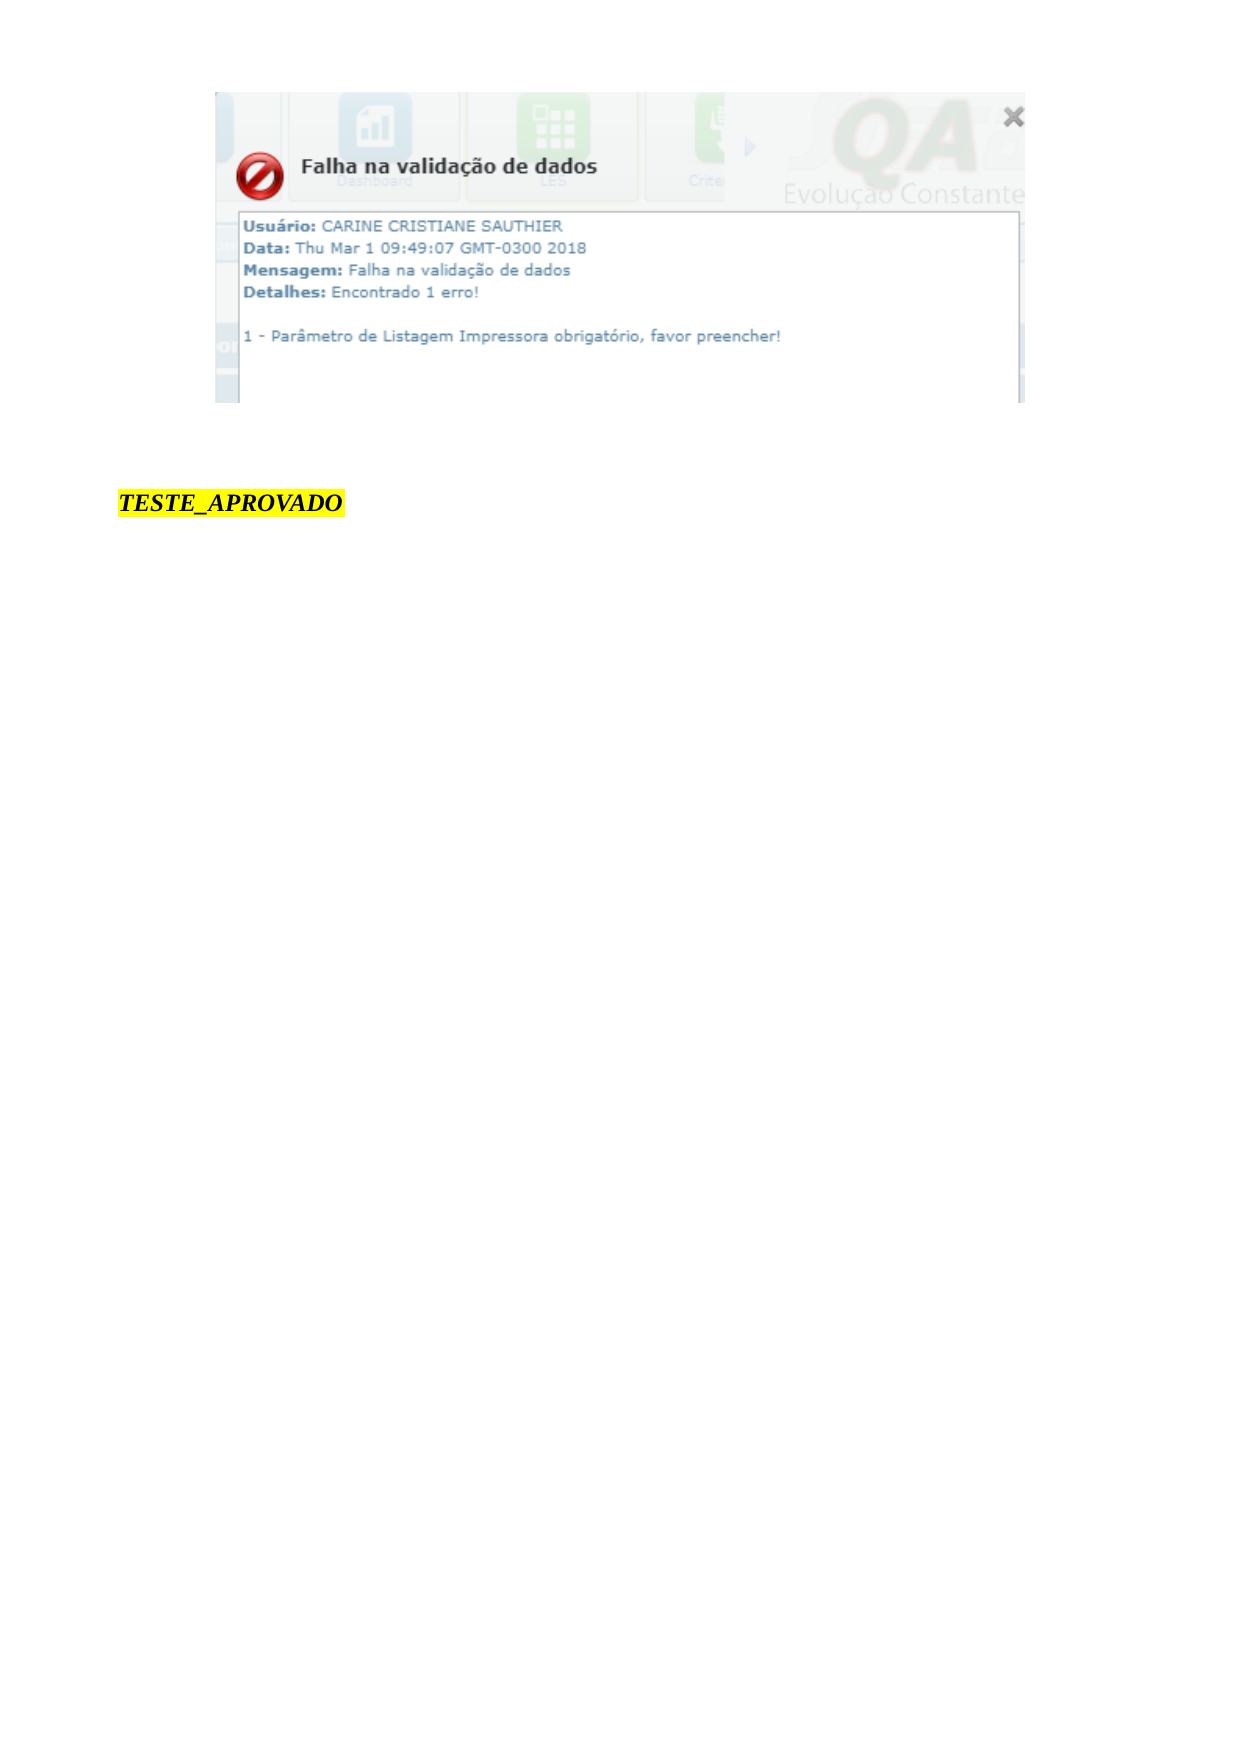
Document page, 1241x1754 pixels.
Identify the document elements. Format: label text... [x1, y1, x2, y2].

text TESTE_APROVADO [118, 488, 1122, 517]
picture [215, 92, 1025, 403]
